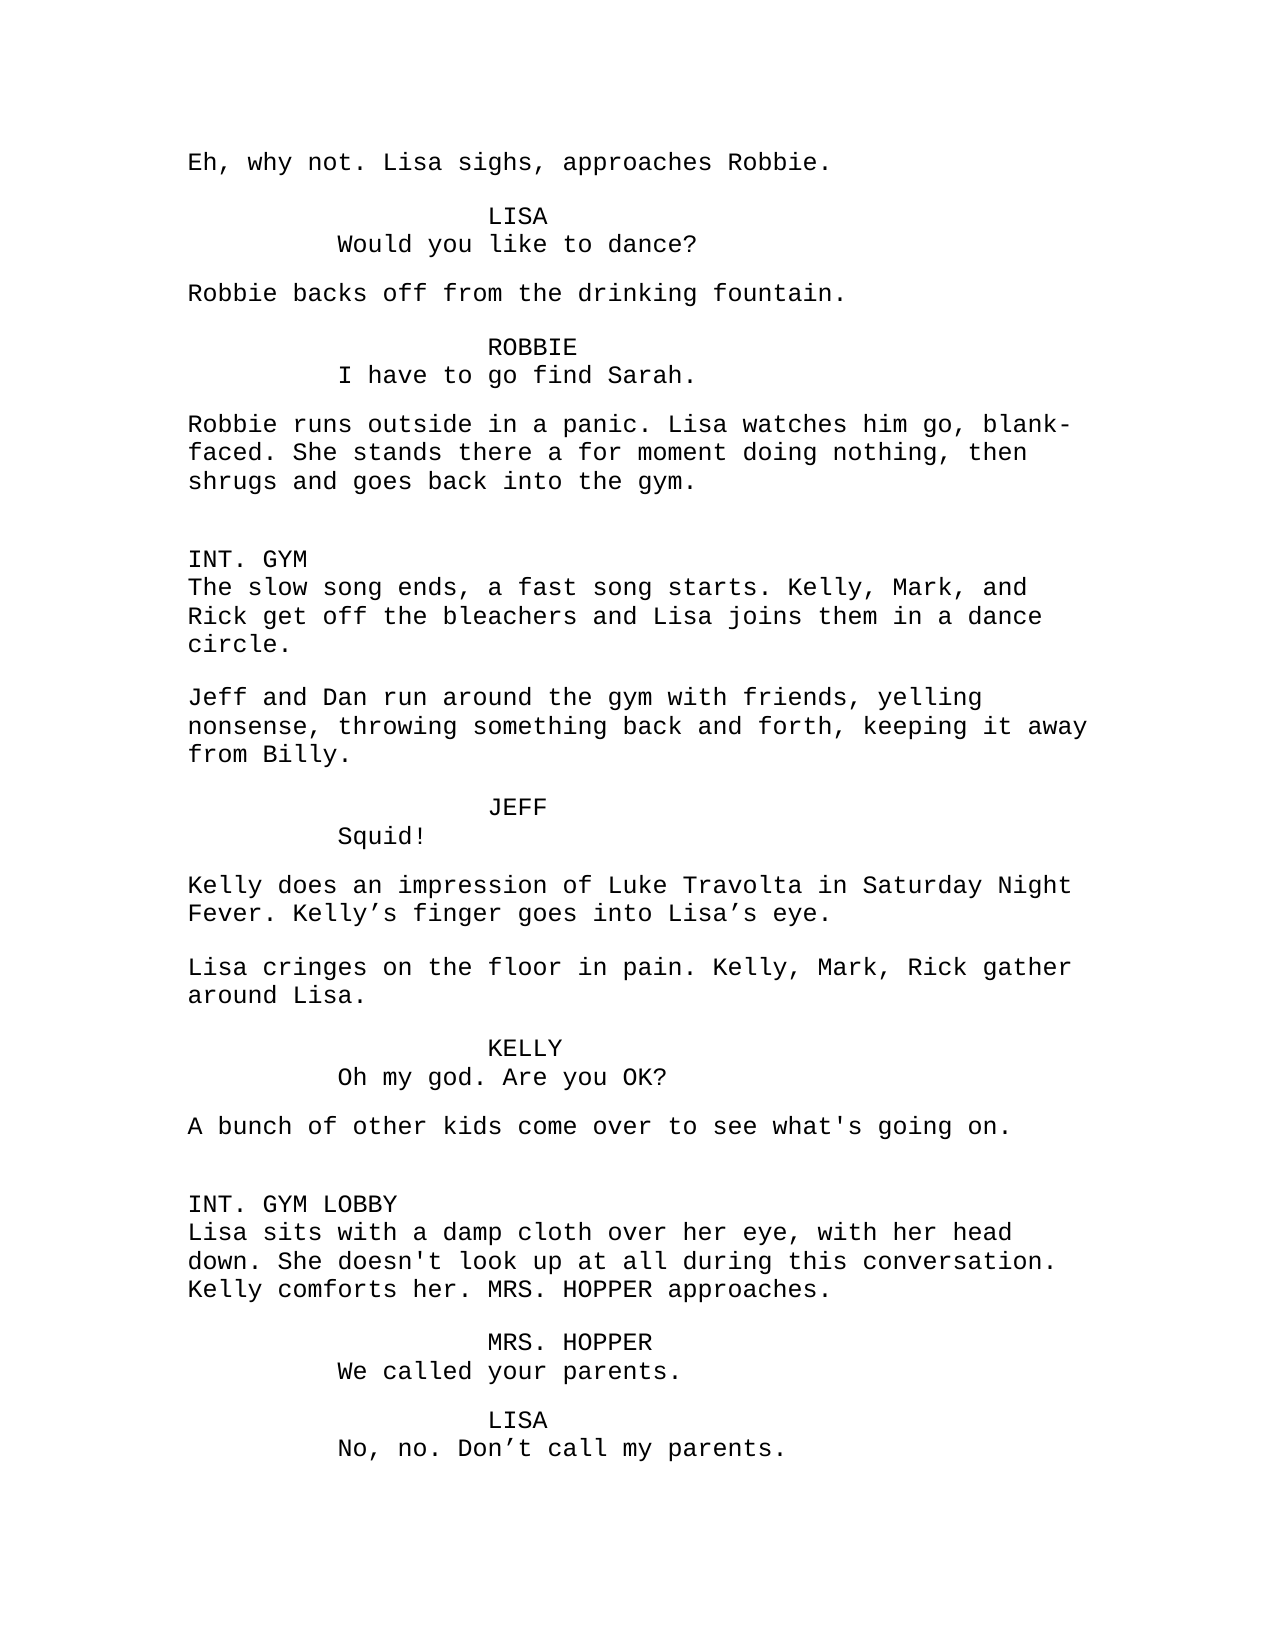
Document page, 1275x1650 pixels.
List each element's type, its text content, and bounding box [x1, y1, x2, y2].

text Eh, why not. Lisa sighs, approaches Robbie. [187, 150, 1087, 178]
text LISA [187, 1407, 1087, 1436]
text The slow song ends, a fast song starts. Kelly, Mark, and Rick get off the bleachers and Lisa joins them in a dance circle. [187, 575, 1087, 660]
text I have to go find Sarah. [337, 362, 937, 391]
text MRS. HOPPER [187, 1330, 1087, 1358]
subtitle INT. GYM LOBBY [187, 1192, 1087, 1220]
text LISA [187, 203, 1087, 232]
text Would you like to dance? [337, 232, 937, 260]
text ROBBIE [187, 334, 1087, 362]
subtitle INT. GYM [187, 547, 1087, 575]
text A bunch of other kids come over to see what's going on. [187, 1113, 1087, 1142]
text Lisa cringes on the floor in pain. Kelly, Mark, Rick gather around Lisa. [187, 954, 1087, 1011]
text Lisa sits with a damp cloth over her eye, with her head down. She doesn't look up at all during this conversation. Kelly comforts her. MRS. HOPPER approaches. [187, 1220, 1087, 1305]
text Oh my god. Are you OK? [337, 1064, 937, 1092]
text Jeff and Dan run around the gym with friends, yelling nonsense, throwing something back and forth, keeping it away from Billy. [187, 685, 1087, 770]
text Squid! [337, 823, 937, 852]
text JEFF [187, 795, 1087, 823]
text We called your parents. [337, 1358, 937, 1387]
text No, no. Don’t call my parents. [337, 1436, 937, 1464]
text Kelly does an impression of Luke Travolta in Saturday Night Fever. Kelly’s finger goes into Lisa’s eye. [187, 872, 1087, 929]
text KELLY [187, 1036, 1087, 1064]
text Robbie backs off from the drinking fountain. [187, 281, 1087, 309]
text Robbie runs outside in a panic. Lisa watches him go, blank-faced. She stands there a for moment doing nothing, then shrugs and goes back into the gym. [187, 412, 1087, 497]
